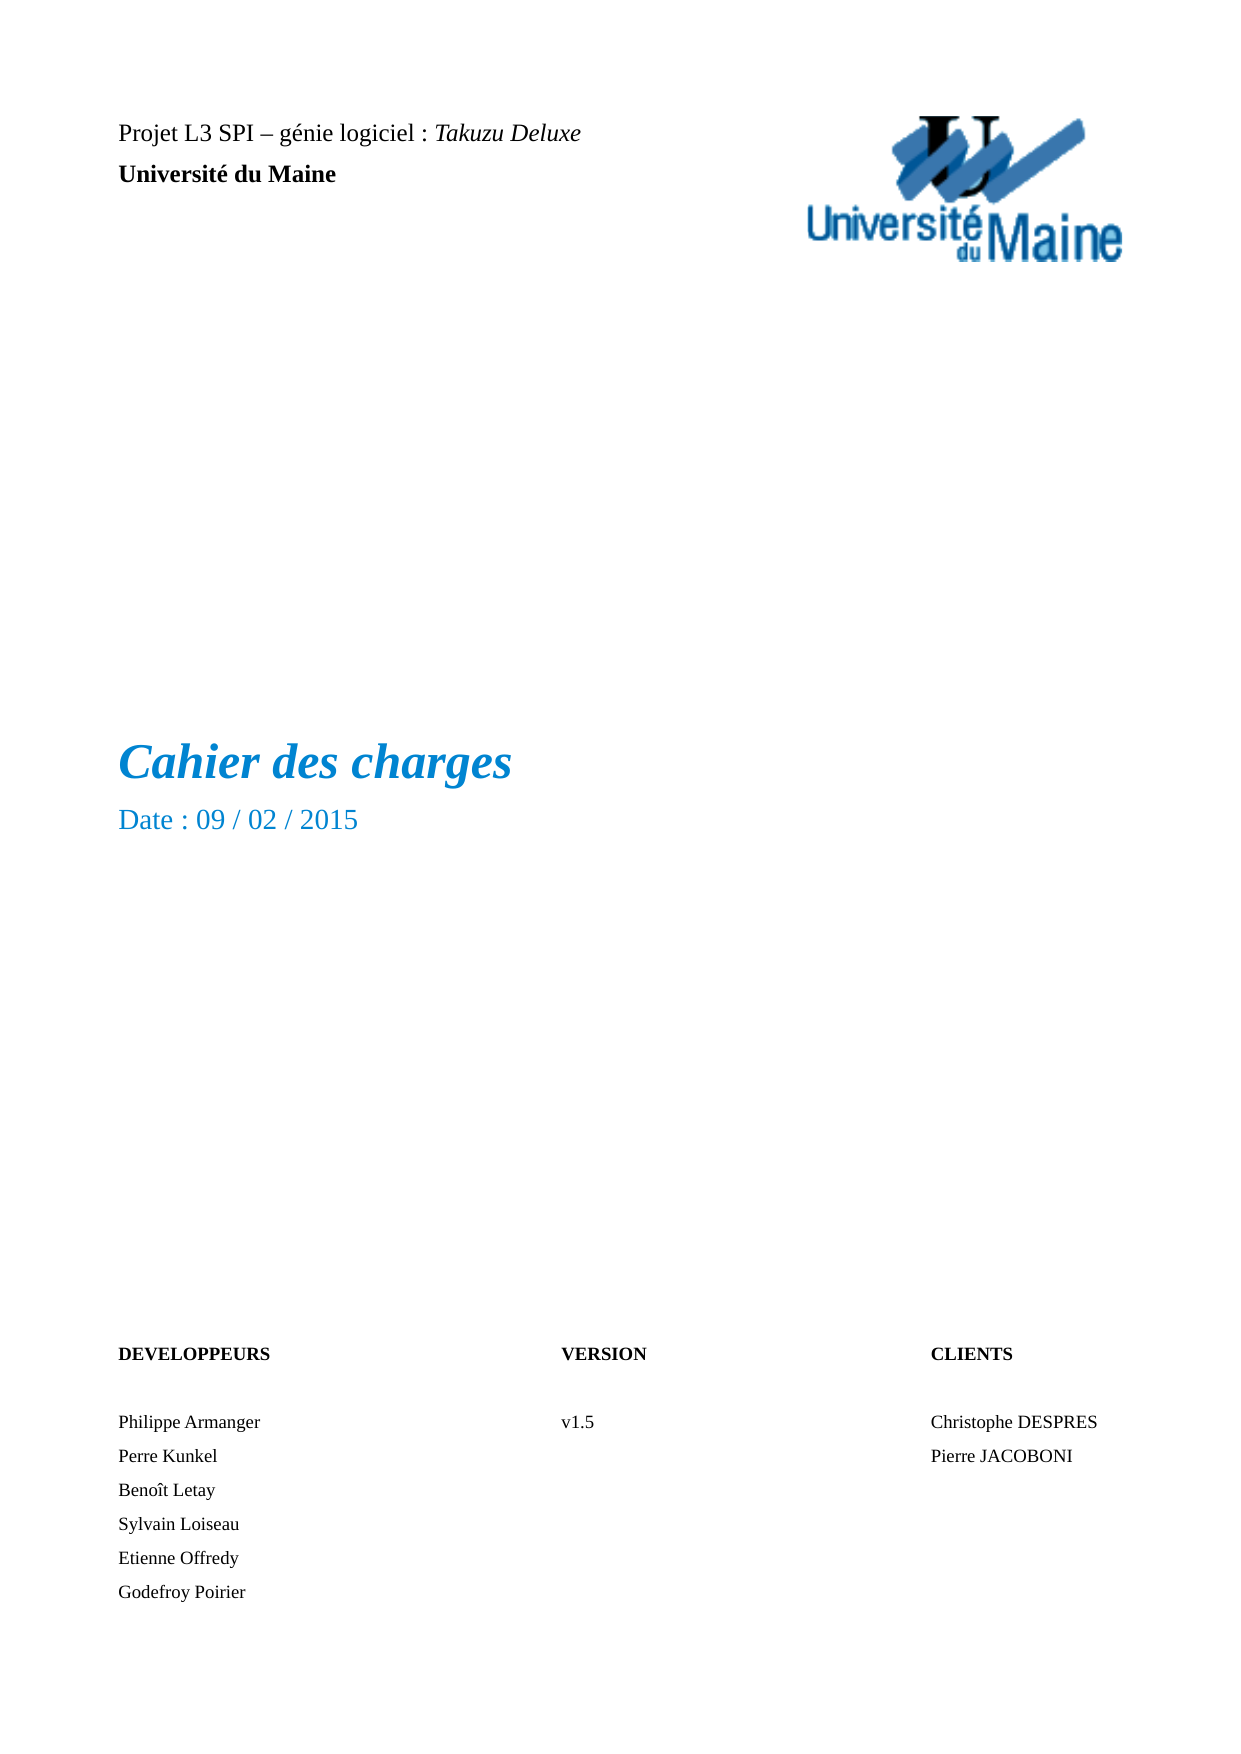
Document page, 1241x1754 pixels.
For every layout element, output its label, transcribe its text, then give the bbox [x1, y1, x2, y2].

text DEVELOPPEURS VERSION CLIENTS [118, 1343, 1122, 1364]
text Sylvain Loiseau [118, 1513, 1122, 1535]
text Godefroy Poirier [118, 1581, 1122, 1603]
text Cahier des charges [118, 732, 1122, 789]
text Etienne Offredy [118, 1547, 1122, 1569]
text Perre Kunkel Pierre JACOBONI [118, 1445, 1122, 1467]
text Benoît Letay [118, 1479, 1122, 1501]
text Projet L3 SPI – génie logiciel : Takuzu Deluxe [118, 118, 807, 147]
text Philippe Armanger v1.5 Christophe DESPRES [118, 1411, 1122, 1433]
text Date : 09 / 02 / 2015 [118, 802, 1122, 835]
picture [807, 116, 1123, 262]
text Université du Maine [118, 159, 807, 188]
